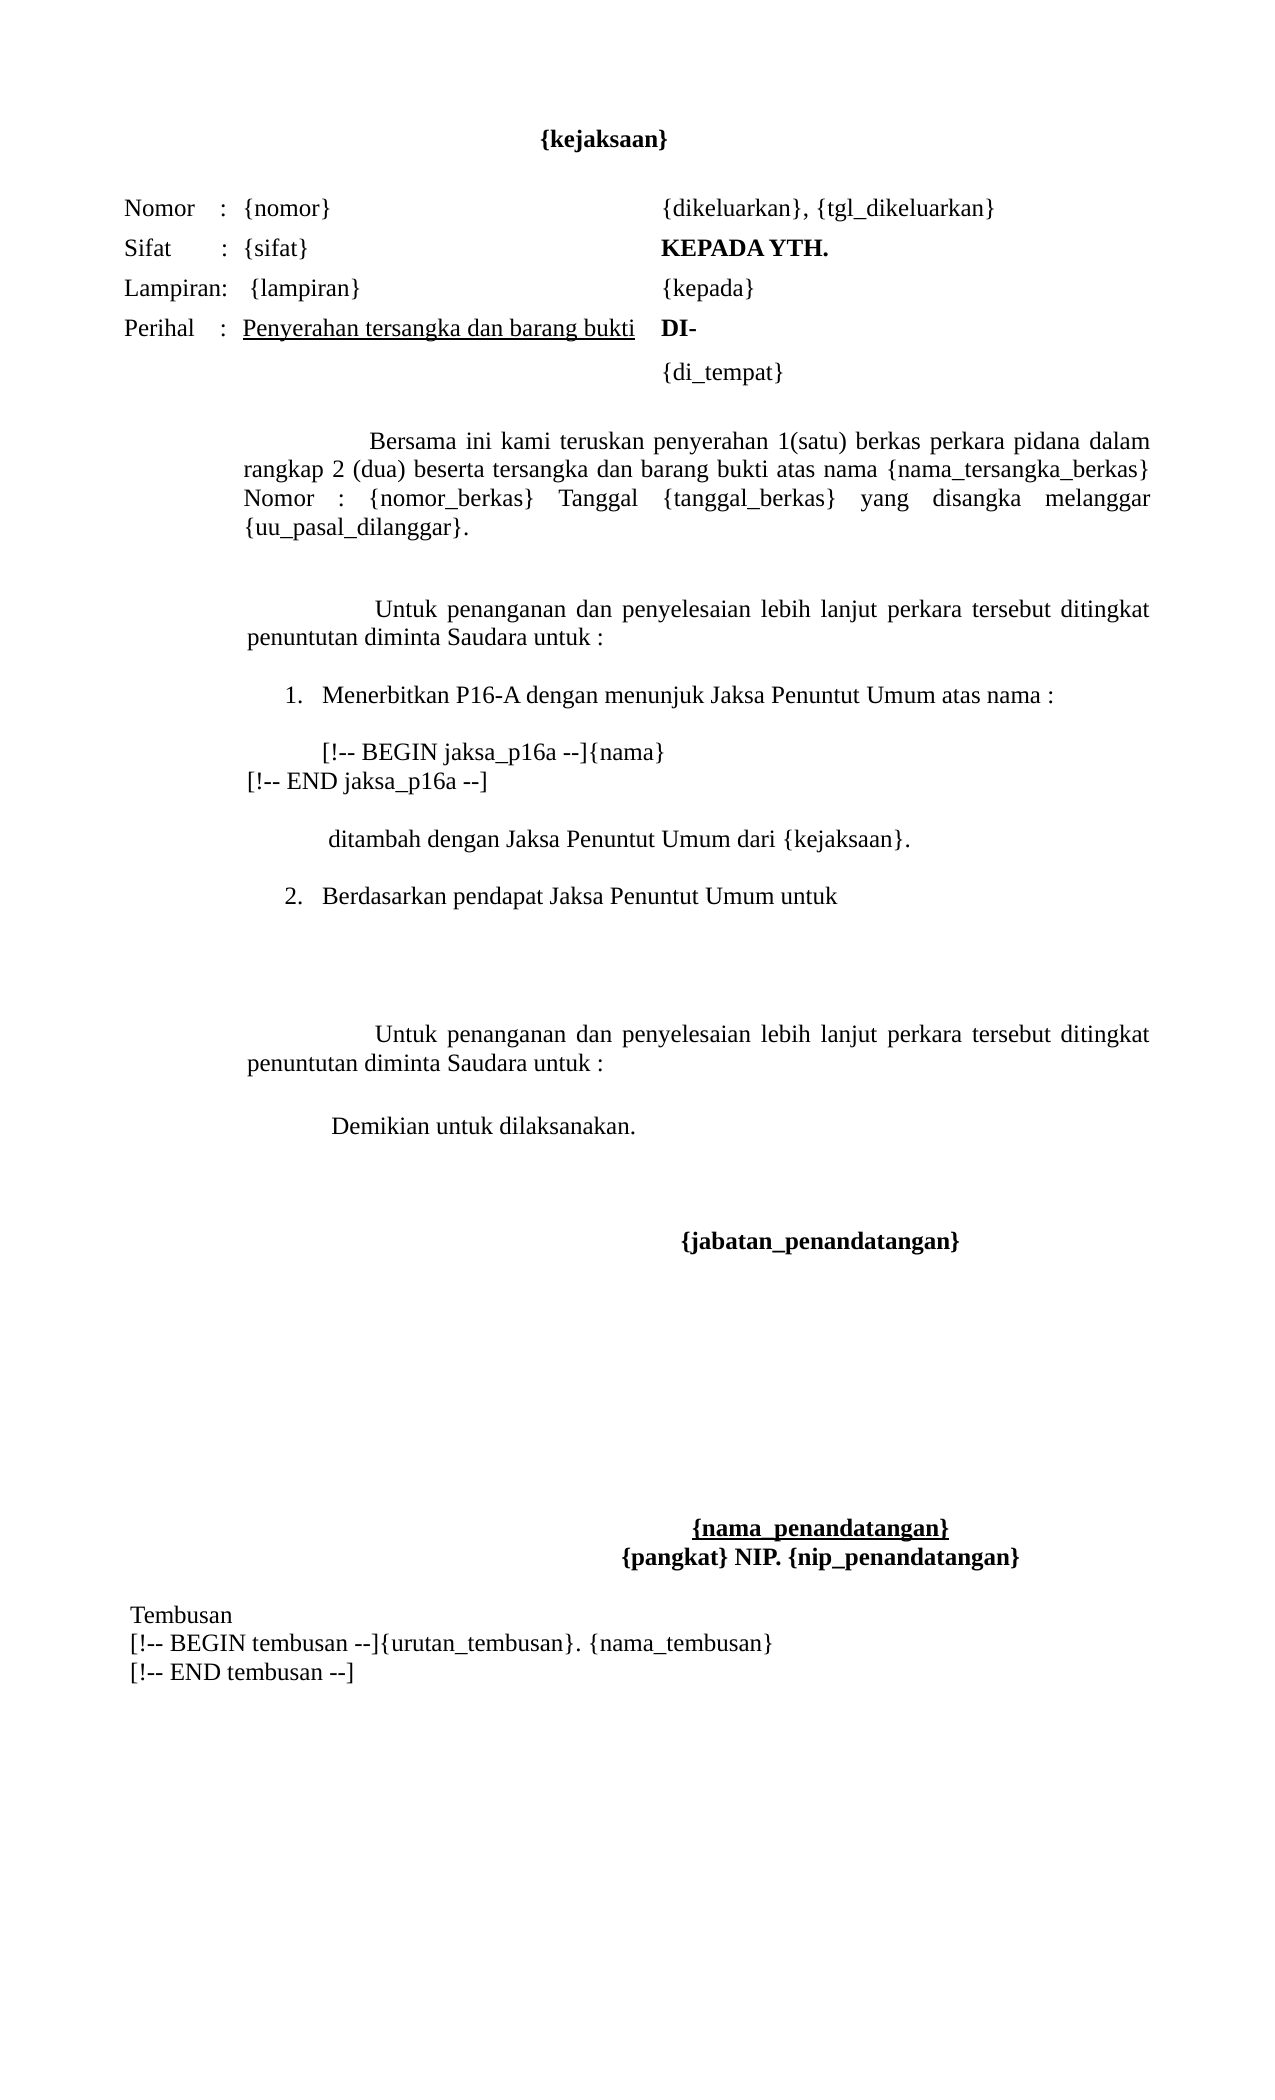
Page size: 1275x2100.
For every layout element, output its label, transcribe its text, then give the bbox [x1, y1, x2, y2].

table_cell DI- [655, 308, 1157, 351]
table_cell [118, 351, 237, 391]
table_cell [237, 351, 655, 391]
text [!-- END tembusan --] [130, 1657, 1157, 1686]
table_cell {lampiran} [237, 268, 655, 308]
table_cell [241, 944, 1157, 984]
table_cell [118, 944, 241, 984]
text Demikian untuk dilaksanakan. [130, 1111, 1157, 1140]
table_header {dikeluarkan}, {tgl_dikeluarkan} [655, 187, 1157, 227]
table_header {nomor} [237, 187, 655, 227]
table_cell KEPADA YTH. [655, 227, 1157, 267]
table_header [118, 1013, 241, 1111]
text Tembusan [130, 1600, 1157, 1628]
table_cell {kepada} [655, 268, 1157, 308]
table_header Bersama ini kami teruskan penyerahan 1(satu) berkas perkara pidana dalam rangkap 2 (dua) beserta tersangka dan barang bukti atas nama {nama_tersangka_berkas} Nomor : {nomor_berkas} Tanggal {tanggal_berkas} yang disangka melanggar {uu_pasal_dilanggar}. [238, 420, 1157, 559]
text [!-- BEGIN tembusan --]{urutan_tembusan}. {nama_tembusan} [130, 1628, 1157, 1657]
table_header {kejaksaan} [118, 118, 1090, 158]
table_cell Penyerahan tersangka dan barang bukti [237, 308, 655, 351]
table_header Untuk penanganan dan penyelesaian lebih lanjut perkara tersebut ditingkat penuntutan diminta Saudara untuk : Menerbitkan P16-A dengan menunjuk Jaksa Penuntut Umum atas nama : [!-- BEGIN jaksa_p16a --]{nama} [!-- END jaksa_p16a --] ditambah dengan Jaksa Penuntut Umum dari {kejaksaan}. 2. Berdasarkan pendapat Jaksa Penuntut Umum untuk [241, 588, 1157, 944]
table_header {jabatan_penandatangan} {nama_penandatangan} {pangkat} NIP. {nip_penandatangan} [482, 1226, 1159, 1571]
table_header [118, 420, 237, 559]
table_cell {di_tempat} [655, 351, 1157, 391]
table_cell {sifat} [237, 227, 655, 267]
table_cell Perihal : [118, 308, 237, 351]
table_cell Lampiran: [118, 268, 237, 308]
table_header [118, 588, 241, 944]
table_header [1090, 118, 1157, 158]
table_header Nomor : [118, 187, 237, 227]
table_cell Sifat : [118, 227, 237, 267]
table_header Untuk penanganan dan penyelesaian lebih lanjut perkara tersebut ditingkat penuntutan diminta Saudara untuk : [241, 1013, 1157, 1111]
table_header [118, 1226, 482, 1571]
